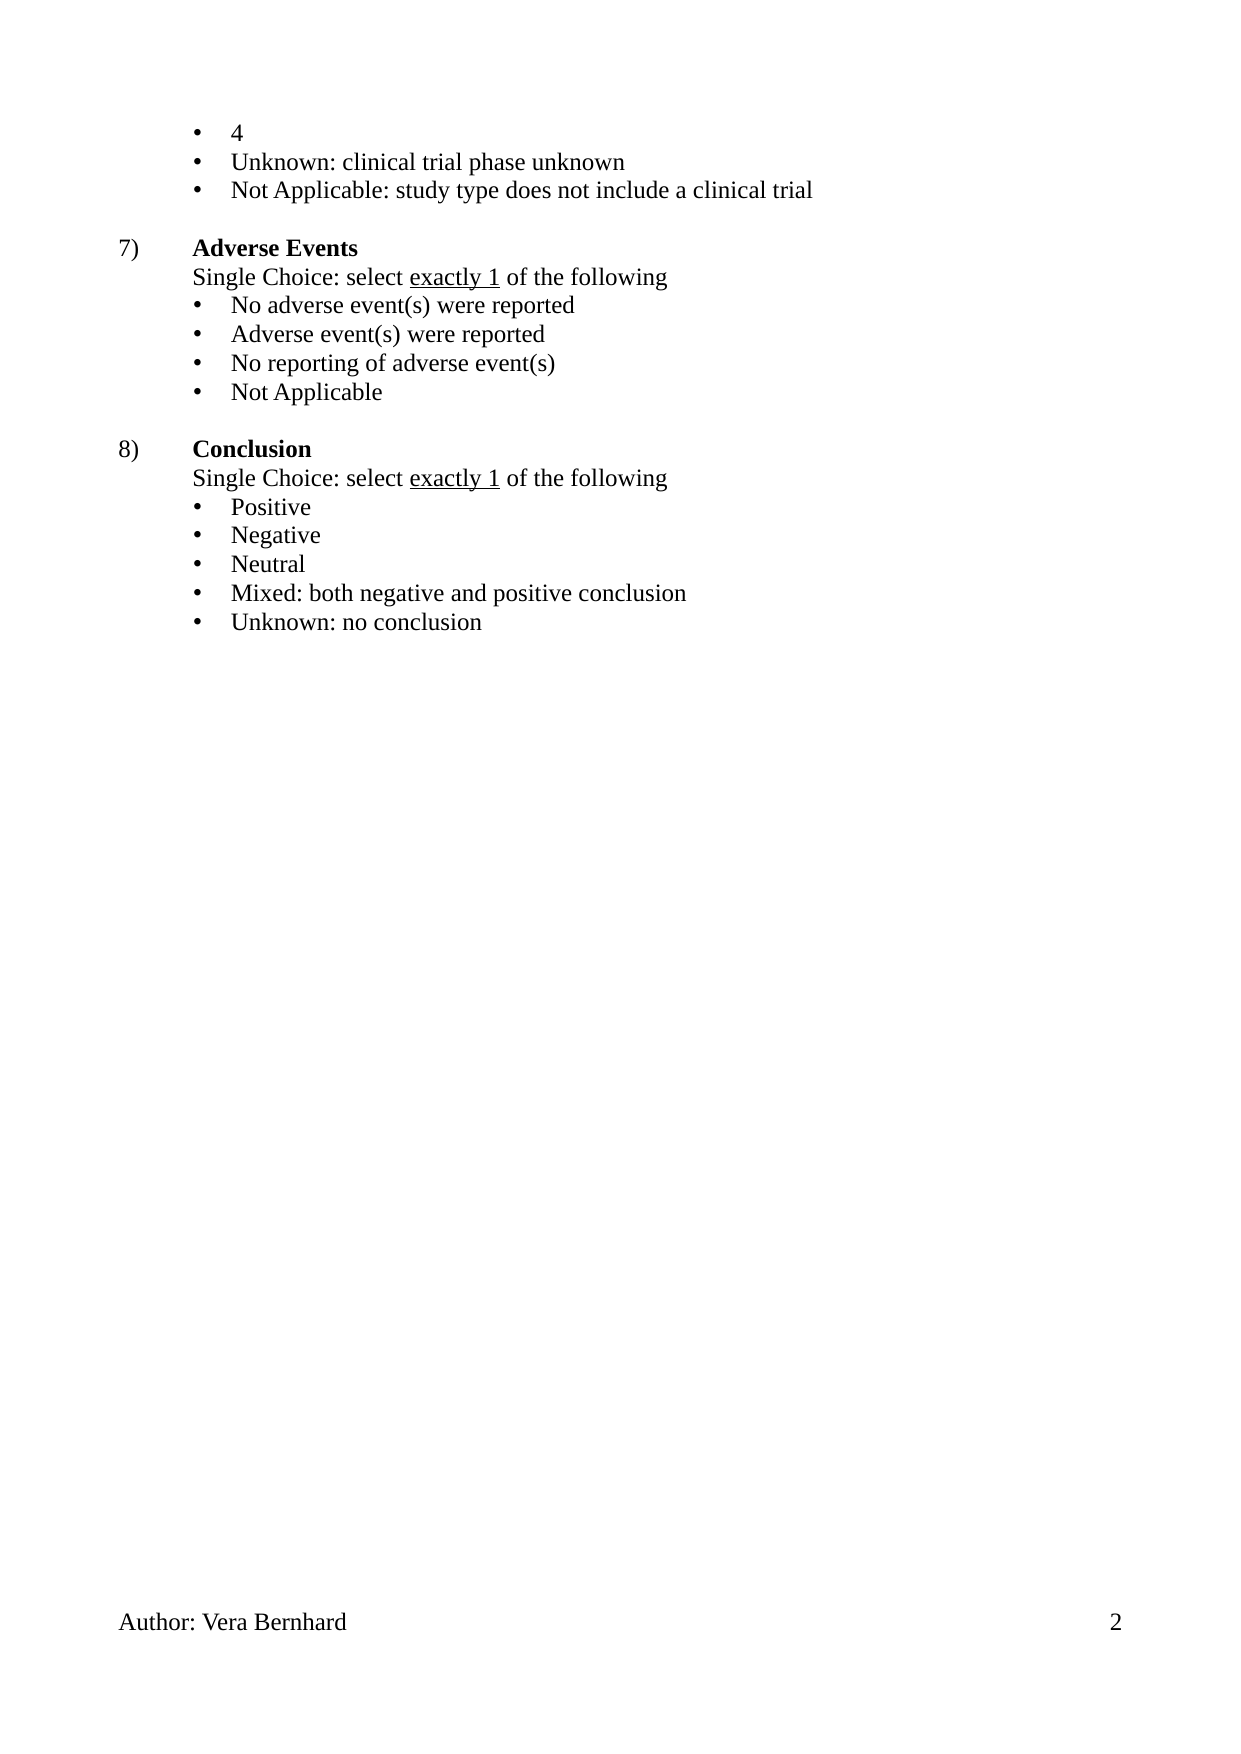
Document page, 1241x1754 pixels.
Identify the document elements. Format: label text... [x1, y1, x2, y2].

list No reporting of adverse event(s) [193, 348, 1122, 377]
text 7) Adverse Events [118, 233, 1122, 262]
list Neutral [193, 549, 1122, 578]
list Not Applicable: study type does not include a clinical trial [193, 176, 1122, 204]
list Positive [193, 492, 1122, 521]
list Not Applicable [193, 377, 1122, 406]
list Negative [193, 521, 1122, 549]
text Single Choice: select exactly 1 of the following [118, 262, 1122, 291]
list No adverse event(s) were reported [193, 291, 1122, 319]
list Unknown: no conclusion [193, 607, 1122, 636]
text 8) Conclusion [118, 434, 1122, 463]
text Single Choice: select exactly 1 of the following [118, 463, 1122, 492]
list Adverse event(s) were reported [193, 319, 1122, 348]
list 4 [193, 118, 1122, 147]
list Unknown: clinical trial phase unknown [193, 147, 1122, 176]
list Mixed: both negative and positive conclusion [193, 578, 1122, 607]
